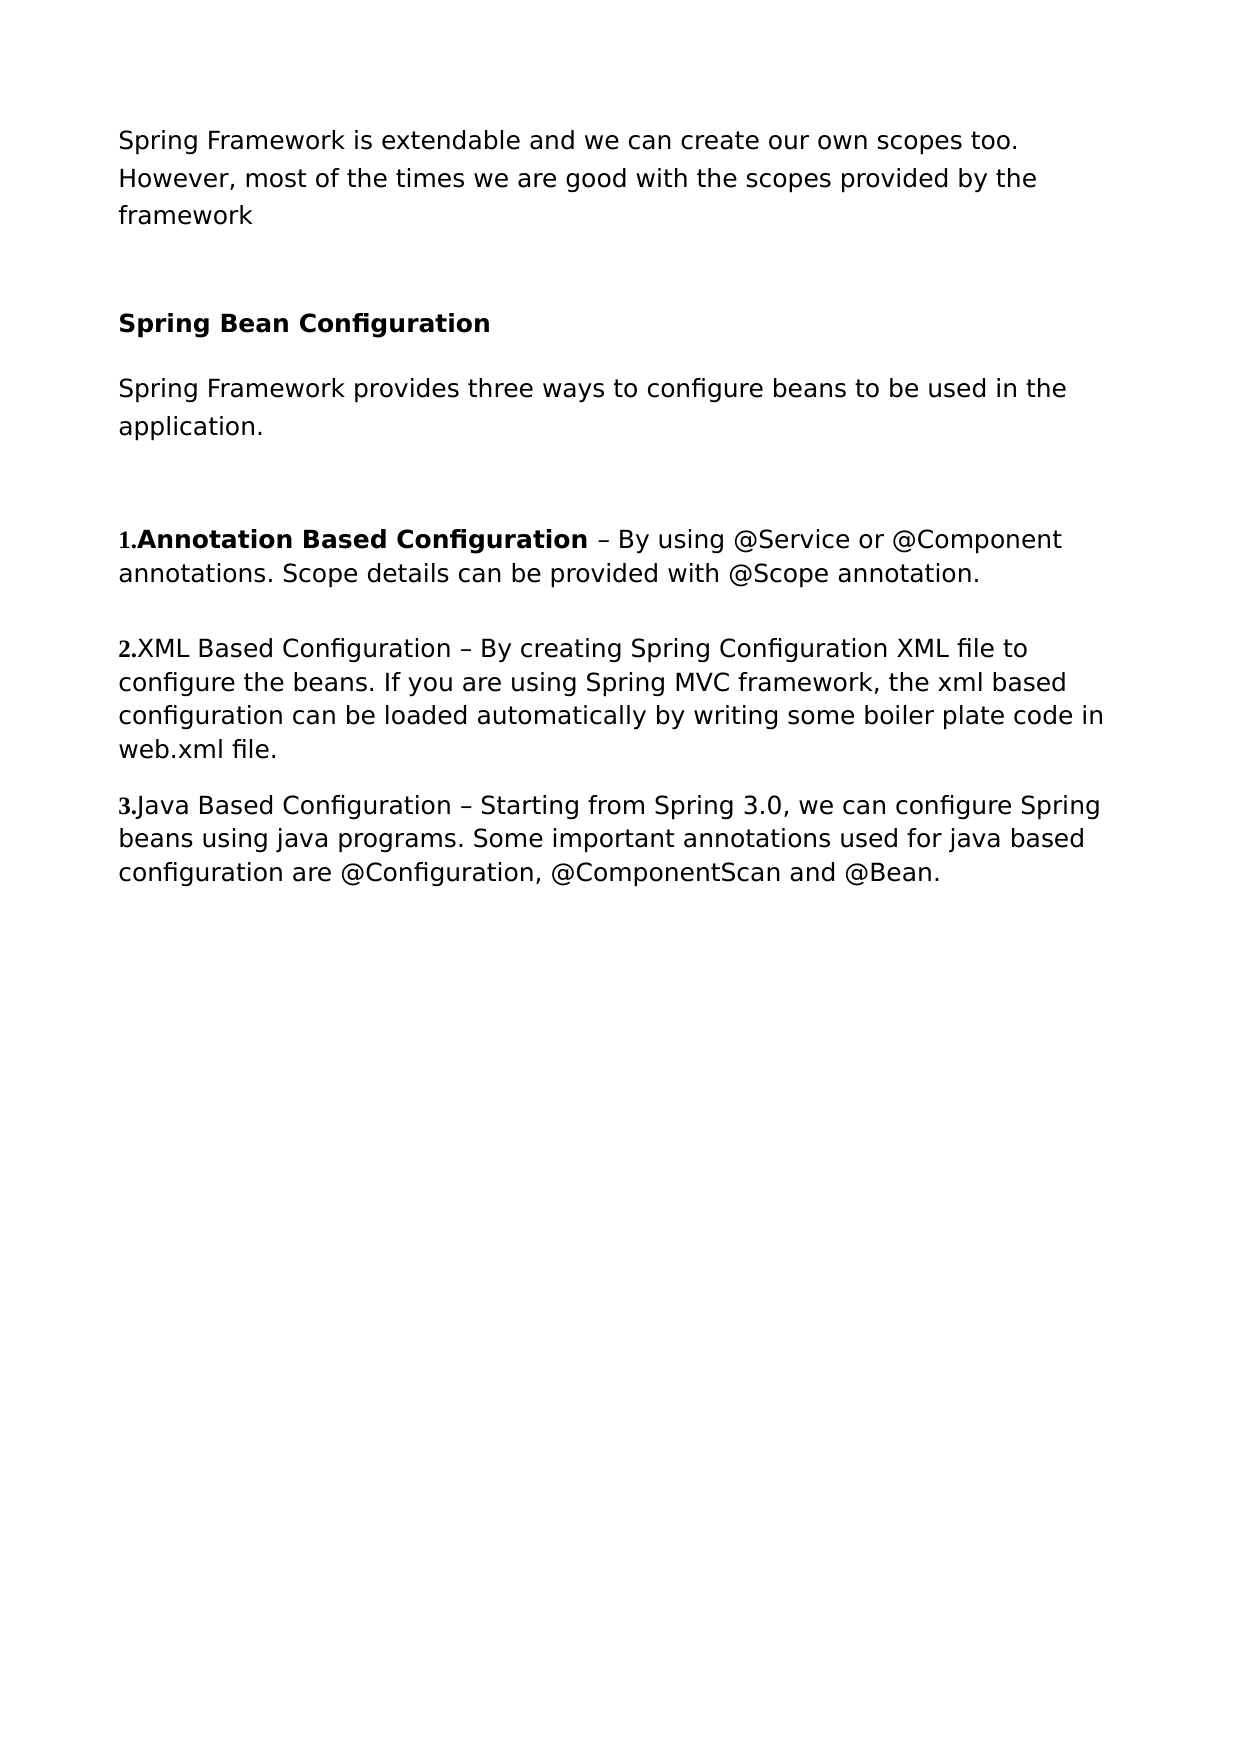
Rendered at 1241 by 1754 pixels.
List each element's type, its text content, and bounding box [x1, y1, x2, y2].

text Spring Framework is extendable and we can create our own scopes too. However, most of the times we are good with the scopes provided by the framework [118, 118, 1122, 231]
list Java Based Configuration – Starting from Spring 3.0, we can configure Spring beans using java programs. Some important annotations used for java based configuration are @Configuration, @ComponentScan and @Bean. [118, 791, 1122, 887]
text Spring Framework provides three ways to configure beans to be used in the application. [118, 366, 1122, 441]
list Annotation Based Configuration – By using @Service or @Component annotations. Scope details can be provided with @Scope annotation. [118, 526, 1122, 588]
list XML Based Configuration – By creating Spring Configuration XML file to configure the beans. If you are using Spring MVC framework, the xml based configuration can be loaded automatically by writing some boiler plate code in web.xml file. [118, 634, 1122, 764]
subtitle Spring Bean Configuration [118, 309, 1122, 338]
